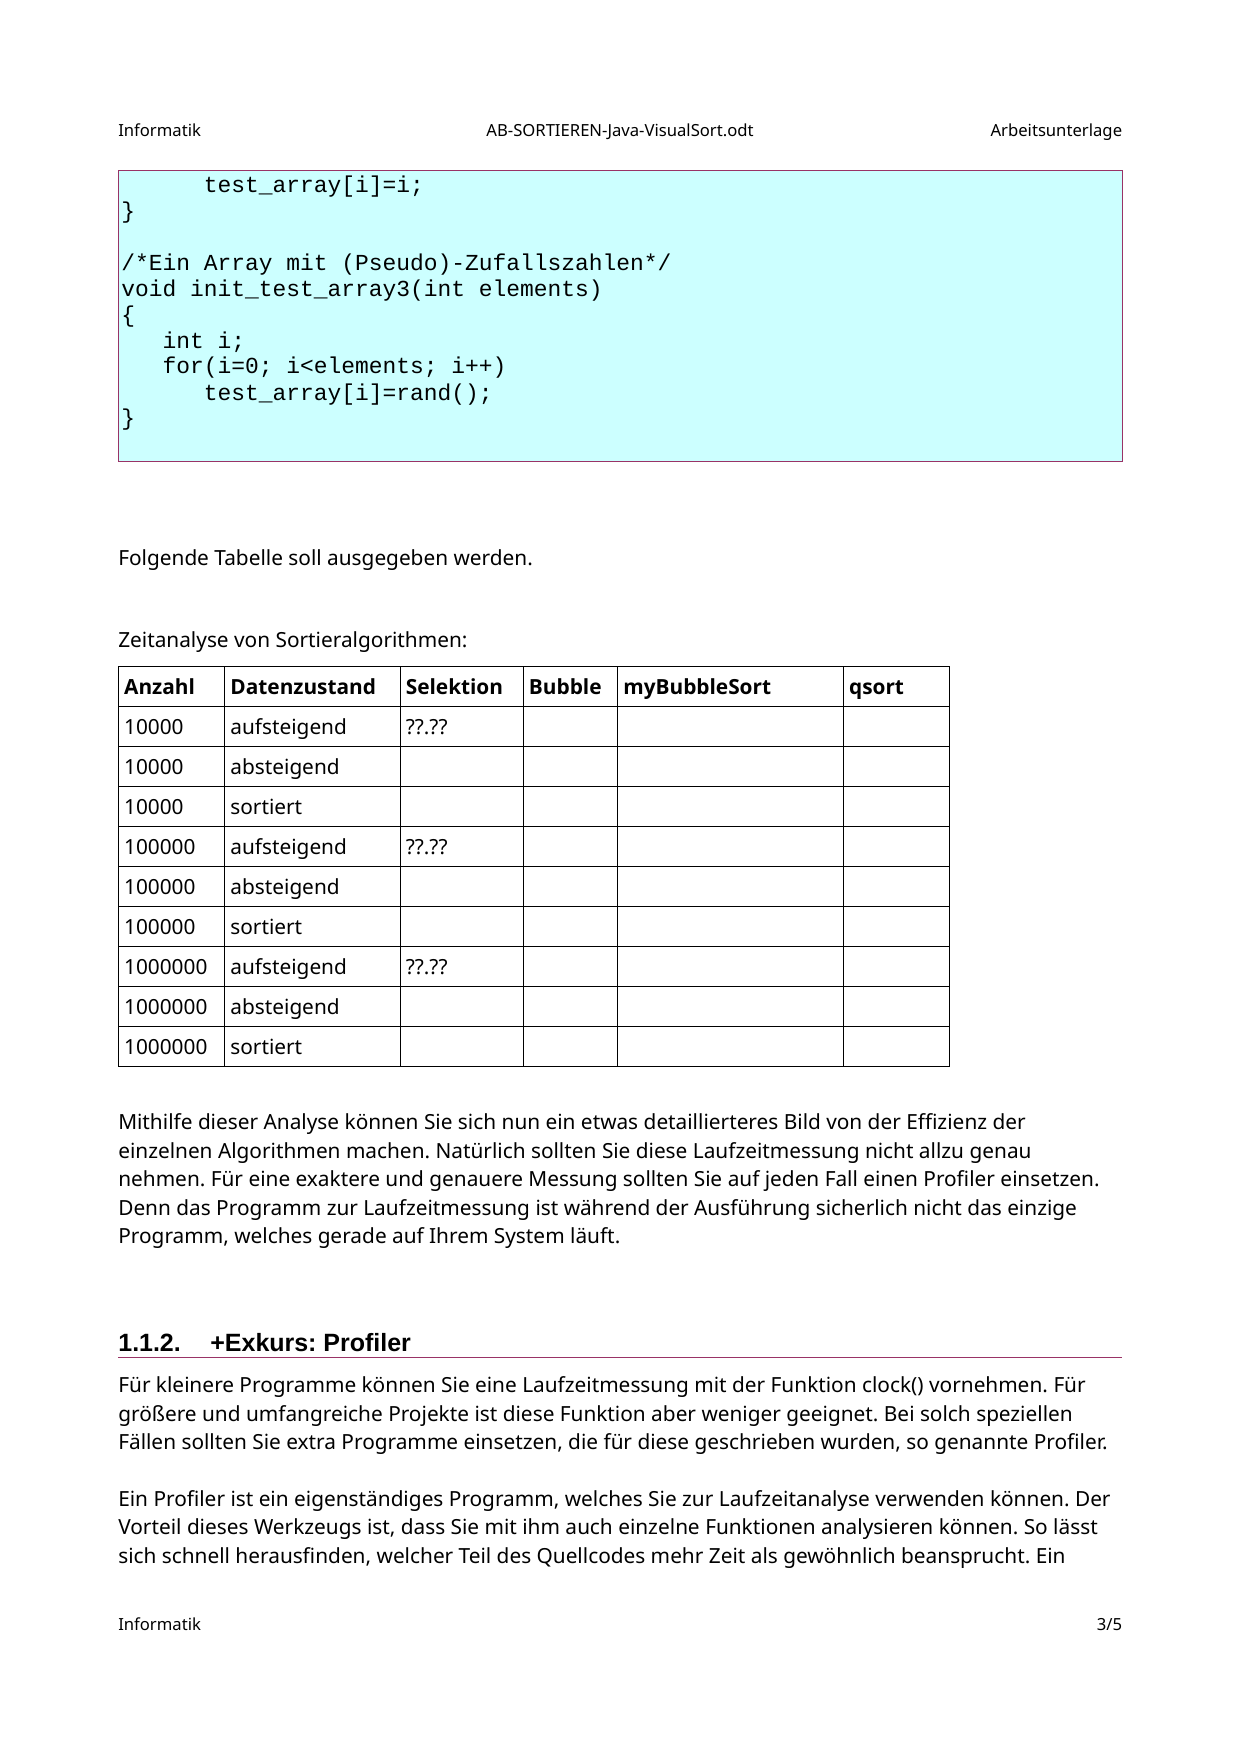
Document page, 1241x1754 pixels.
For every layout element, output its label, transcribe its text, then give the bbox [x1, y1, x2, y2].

text Für kleinere Programme können Sie eine Laufzeitmessung mit der Funktion clock() vornehmen. Für größere und umfangreiche Projekte ist diese Funktion aber weniger geeignet. Bei solch speziellen Fällen sollten Sie extra Programme einsetzen, die für diese geschrieben wurden, so genannte Profiler. Ein Profiler ist ein eigenständiges Programm, welches Sie zur Laufzeitanalyse verwenden können. Der Vorteil dieses Werkzeugs ist, dass Sie mit ihm auch einzelne Funktionen analysieren können. So lässt sich schnell herausfinden, welcher Teil des Quellcodes mehr Zeit als gewöhnlich beansprucht. Ein [118, 1370, 1122, 1569]
table_cell [401, 907, 523, 946]
table_cell [524, 787, 617, 826]
table_cell 100000 [119, 827, 224, 866]
table_cell aufsteigend [225, 827, 400, 866]
text /*Ein Array mit (Pseudo)-Zufallszahlen*/ [119, 248, 1122, 274]
table_cell [844, 907, 949, 946]
table_cell [618, 907, 843, 946]
table_cell [524, 827, 617, 866]
table_cell [618, 787, 843, 826]
table_cell [524, 987, 617, 1026]
table_cell [401, 1027, 523, 1066]
table_cell [524, 1027, 617, 1066]
table_cell [618, 987, 843, 1026]
table_cell [844, 947, 949, 986]
table_cell aufsteigend [225, 707, 400, 746]
table_cell [618, 827, 843, 866]
table_cell 1000000 [119, 987, 224, 1026]
table_cell ??.?? [401, 947, 523, 986]
table_cell 1000000 [119, 1027, 224, 1066]
table_cell [401, 787, 523, 826]
table_cell 100000 [119, 867, 224, 906]
table_cell [618, 1027, 843, 1066]
table_cell [844, 707, 949, 746]
table_cell [618, 707, 843, 746]
table_cell [524, 907, 617, 946]
text for(i=0; i<elements; i++) [119, 352, 1122, 378]
table_cell absteigend [225, 867, 400, 906]
text } [119, 196, 1122, 222]
text test_array[i]=i; [119, 171, 1122, 196]
table_cell [524, 707, 617, 746]
text { [119, 300, 1122, 326]
table_cell 100000 [119, 907, 224, 946]
table_cell [618, 747, 843, 786]
table_cell [401, 747, 523, 786]
table_cell [524, 947, 617, 986]
table_cell aufsteigend [225, 947, 400, 986]
text test_array[i]=rand(); [119, 378, 1122, 404]
subtitle +Exkurs: Profiler [118, 1328, 1122, 1357]
table_cell [844, 827, 949, 866]
table_cell 1000000 [119, 947, 224, 986]
table_cell [844, 867, 949, 906]
table_cell ??.?? [401, 707, 523, 746]
text } [119, 404, 1122, 430]
table_cell 10000 [119, 707, 224, 746]
table_cell [401, 987, 523, 1026]
text void init_test_array3(int elements) [119, 274, 1122, 300]
table_cell 10000 [119, 747, 224, 786]
table_cell [618, 867, 843, 906]
table_header Bubble [524, 667, 617, 706]
table_cell [524, 747, 617, 786]
table_cell [844, 987, 949, 1026]
table_header Datenzustand [225, 667, 400, 706]
text Mithilfe dieser Analyse können Sie sich nun ein etwas detaillierteres Bild von der Effizienz der einzelnen Algorithmen machen. Natürlich sollten Sie diese Laufzeitmessung nicht allzu genau nehmen. Für eine exaktere und genauere Messung sollten Sie auf jeden Fall einen Profiler einsetzen. Denn das Programm zur Laufzeitmessung ist während der Ausführung sicherlich nicht das einzige Programm, welches gerade auf Ihrem System läuft. [118, 1107, 1122, 1249]
table_cell [618, 947, 843, 986]
table_cell absteigend [225, 747, 400, 786]
table_header Selektion [401, 667, 523, 706]
table_cell ??.?? [401, 827, 523, 866]
table_header qsort [844, 667, 949, 706]
table_cell [401, 867, 523, 906]
table_cell [844, 1027, 949, 1066]
table_header myBubbleSort [618, 667, 843, 706]
text Zeitanalyse von Sortieralgorithmen: [118, 625, 1122, 654]
table_cell sortiert [225, 1027, 400, 1066]
table_cell [844, 787, 949, 826]
table_header Anzahl [119, 667, 224, 706]
table_cell [524, 867, 617, 906]
table_cell sortiert [225, 907, 400, 946]
table_cell sortiert [225, 787, 400, 826]
text Folgende Tabelle soll ausgegeben werden. [118, 543, 1122, 572]
table_cell absteigend [225, 987, 400, 1026]
table_cell 10000 [119, 787, 224, 826]
table_cell [844, 747, 949, 786]
text int i; [119, 326, 1122, 352]
